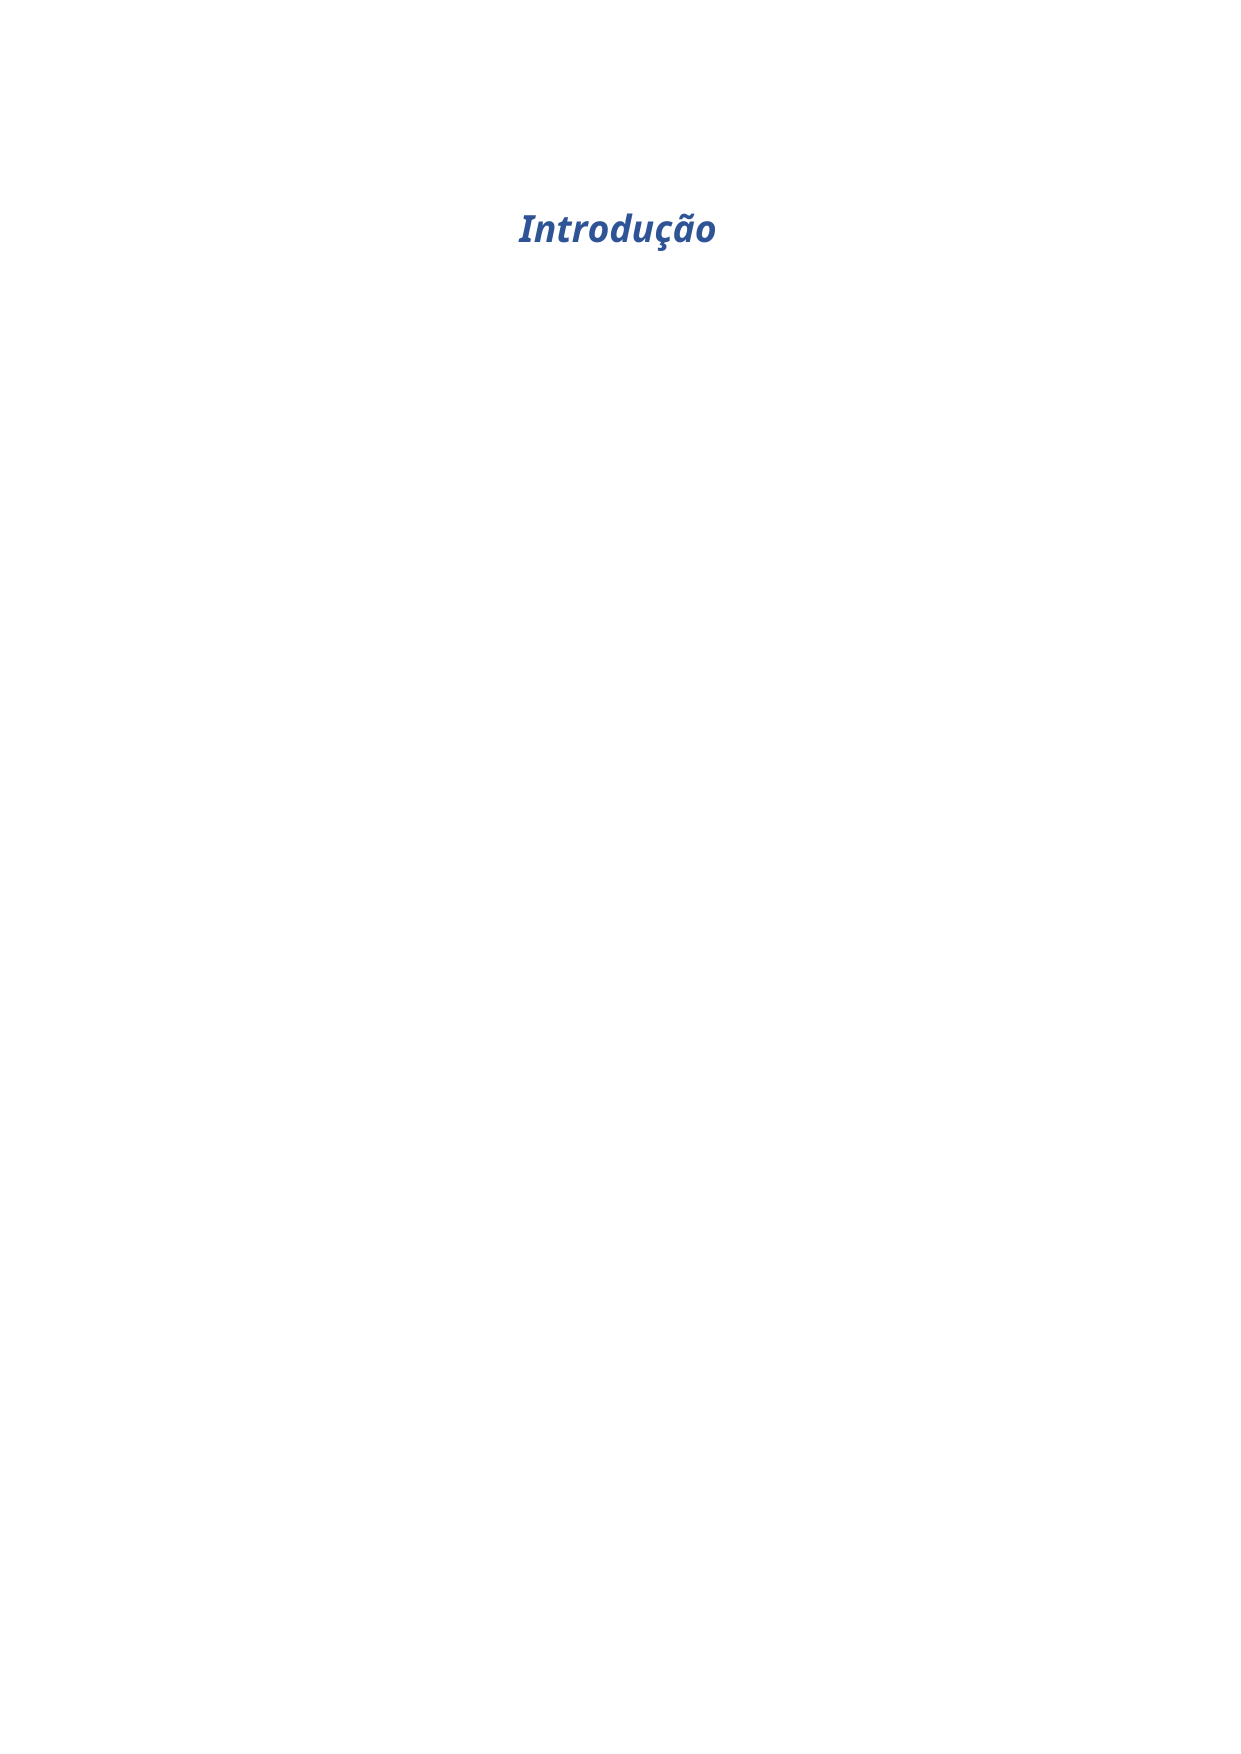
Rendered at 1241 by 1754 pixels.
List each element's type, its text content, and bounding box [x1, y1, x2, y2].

subtitle Introdução [177, 202, 1063, 253]
